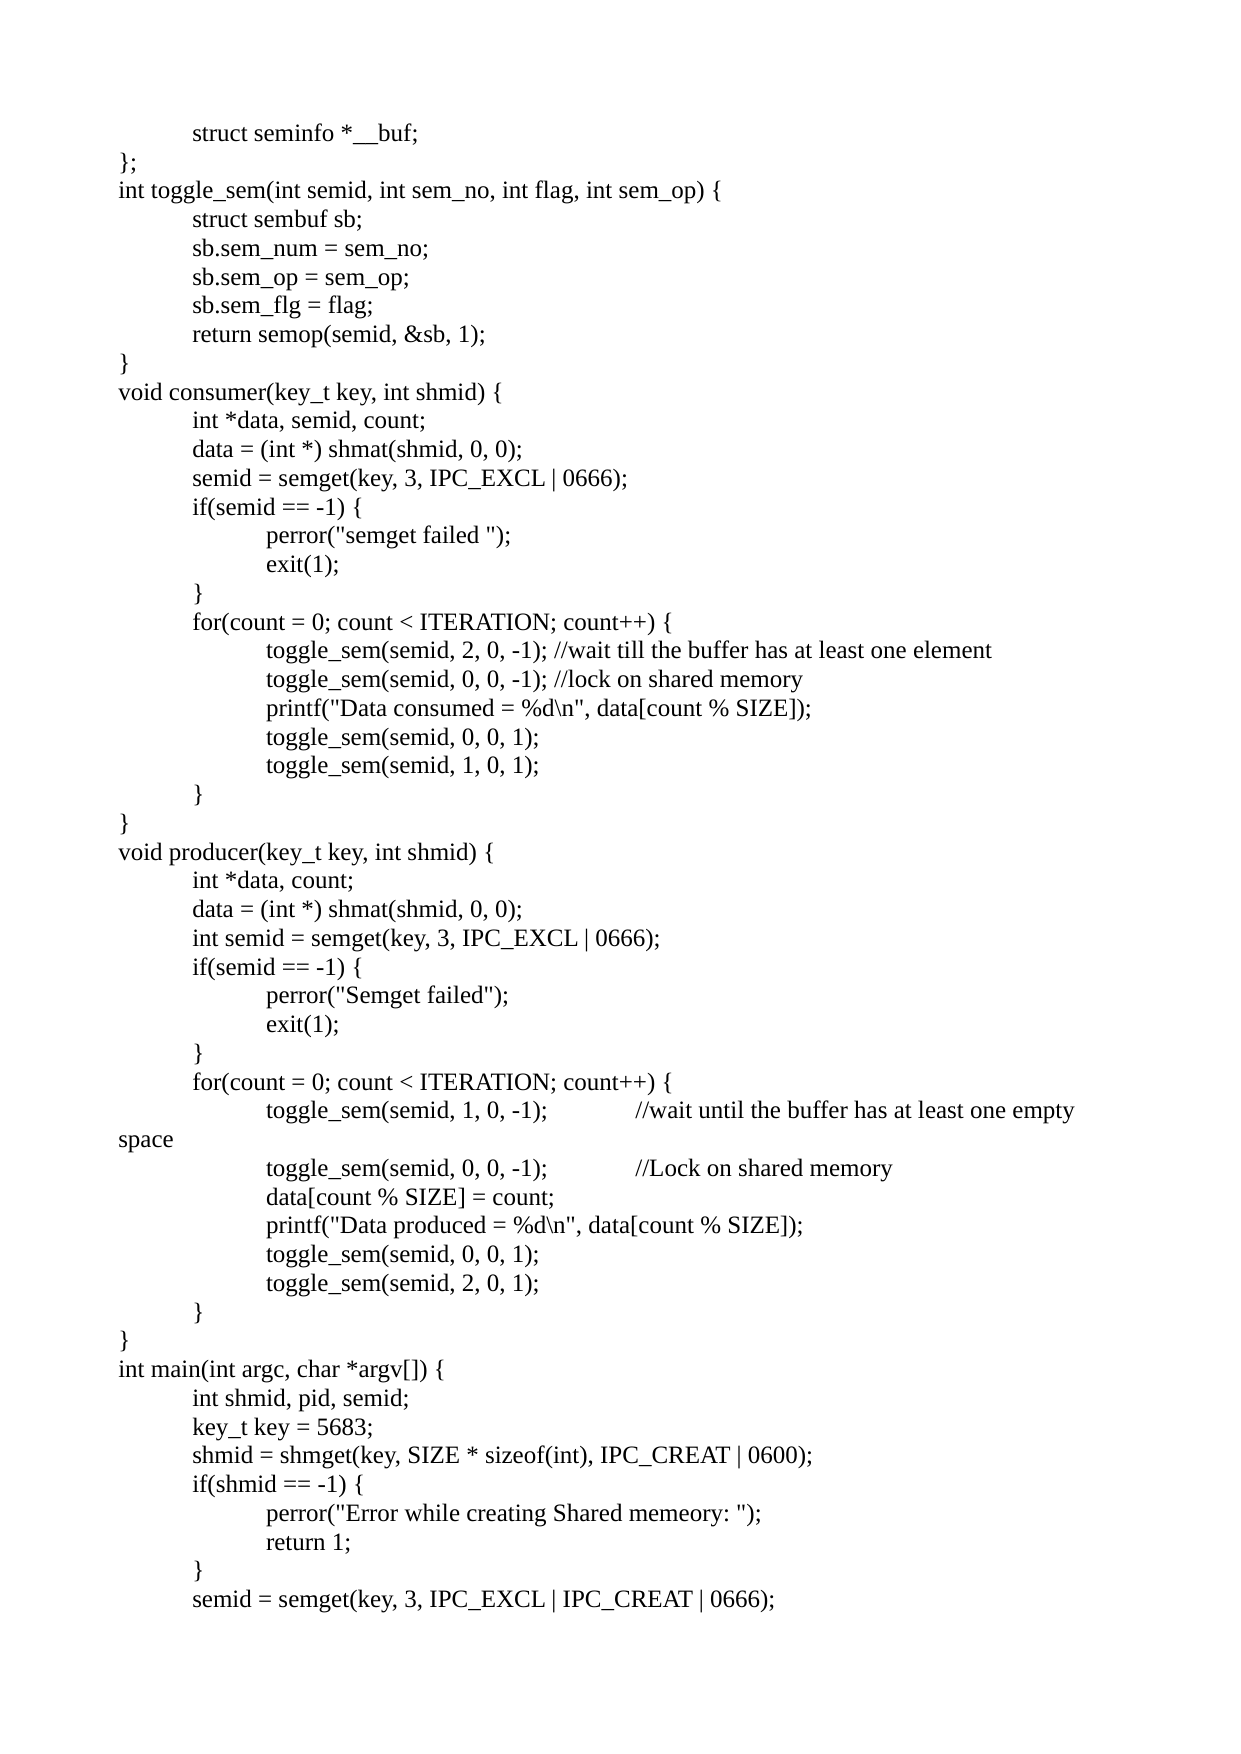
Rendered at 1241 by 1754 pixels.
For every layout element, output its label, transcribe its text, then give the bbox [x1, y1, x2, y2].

text } [118, 1326, 1122, 1354]
text } [118, 578, 1122, 607]
text exit(1); [118, 549, 1122, 578]
text toggle_sem(semid, 2, 0, -1); //wait till the buffer has at least one element [118, 636, 1122, 664]
text void consumer(key_t key, int shmid) { [118, 377, 1122, 406]
text data[count % SIZE] = count; [118, 1182, 1122, 1211]
text perror("Semget failed"); [118, 981, 1122, 1009]
text } [118, 1556, 1122, 1584]
text shmid = shmget(key, SIZE * sizeof(int), IPC_CREAT | 0600); [118, 1441, 1122, 1469]
text toggle_sem(semid, 0, 0, -1); //lock on shared memory [118, 664, 1122, 693]
text toggle_sem(semid, 0, 0, 1); [118, 1239, 1122, 1268]
text struct sembuf sb; [118, 204, 1122, 233]
text sb.sem_num = sem_no; [118, 233, 1122, 262]
text } [118, 808, 1122, 837]
text int *data, count; [118, 866, 1122, 894]
text }; [118, 147, 1122, 176]
text semid = semget(key, 3, IPC_EXCL | 0666); [118, 463, 1122, 492]
text int main(int argc, char *argv[]) { [118, 1354, 1122, 1383]
text int semid = semget(key, 3, IPC_EXCL | 0666); [118, 923, 1122, 952]
text } [118, 779, 1122, 808]
text for(count = 0; count < ITERATION; count++) { [118, 607, 1122, 636]
text semid = semget(key, 3, IPC_EXCL | IPC_CREAT | 0666); [118, 1584, 1122, 1613]
text int *data, semid, count; [118, 406, 1122, 434]
text } [118, 1038, 1122, 1067]
text return 1; [118, 1527, 1122, 1556]
text toggle_sem(semid, 2, 0, 1); [118, 1268, 1122, 1297]
text data = (int *) shmat(shmid, 0, 0); [118, 894, 1122, 923]
text return semop(semid, &sb, 1); [118, 319, 1122, 348]
text exit(1); [118, 1009, 1122, 1038]
text if(shmid == -1) { [118, 1469, 1122, 1498]
text if(semid == -1) { [118, 952, 1122, 981]
text toggle_sem(semid, 0, 0, 1); [118, 722, 1122, 751]
text } [118, 1297, 1122, 1326]
text perror("Error while creating Shared memeory: "); [118, 1498, 1122, 1527]
text toggle_sem(semid, 0, 0, -1); //Lock on shared memory [118, 1153, 1122, 1182]
text printf("Data consumed = %d\n", data[count % SIZE]); [118, 693, 1122, 722]
text perror("semget failed "); [118, 521, 1122, 549]
text toggle_sem(semid, 1, 0, 1); [118, 751, 1122, 779]
text printf("Data produced = %d\n", data[count % SIZE]); [118, 1211, 1122, 1239]
text sb.sem_flg = flag; [118, 291, 1122, 319]
text if(semid == -1) { [118, 492, 1122, 521]
text data = (int *) shmat(shmid, 0, 0); [118, 434, 1122, 463]
text key_t key = 5683; [118, 1412, 1122, 1441]
text sb.sem_op = sem_op; [118, 262, 1122, 291]
text struct seminfo *__buf; [118, 118, 1122, 147]
text int shmid, pid, semid; [118, 1383, 1122, 1412]
text for(count = 0; count < ITERATION; count++) { [118, 1067, 1122, 1096]
text toggle_sem(semid, 1, 0, -1); //wait until the buffer has at least one empty space [118, 1096, 1122, 1153]
text int toggle_sem(int semid, int sem_no, int flag, int sem_op) { [118, 176, 1122, 204]
text } [118, 348, 1122, 377]
text void producer(key_t key, int shmid) { [118, 837, 1122, 866]
